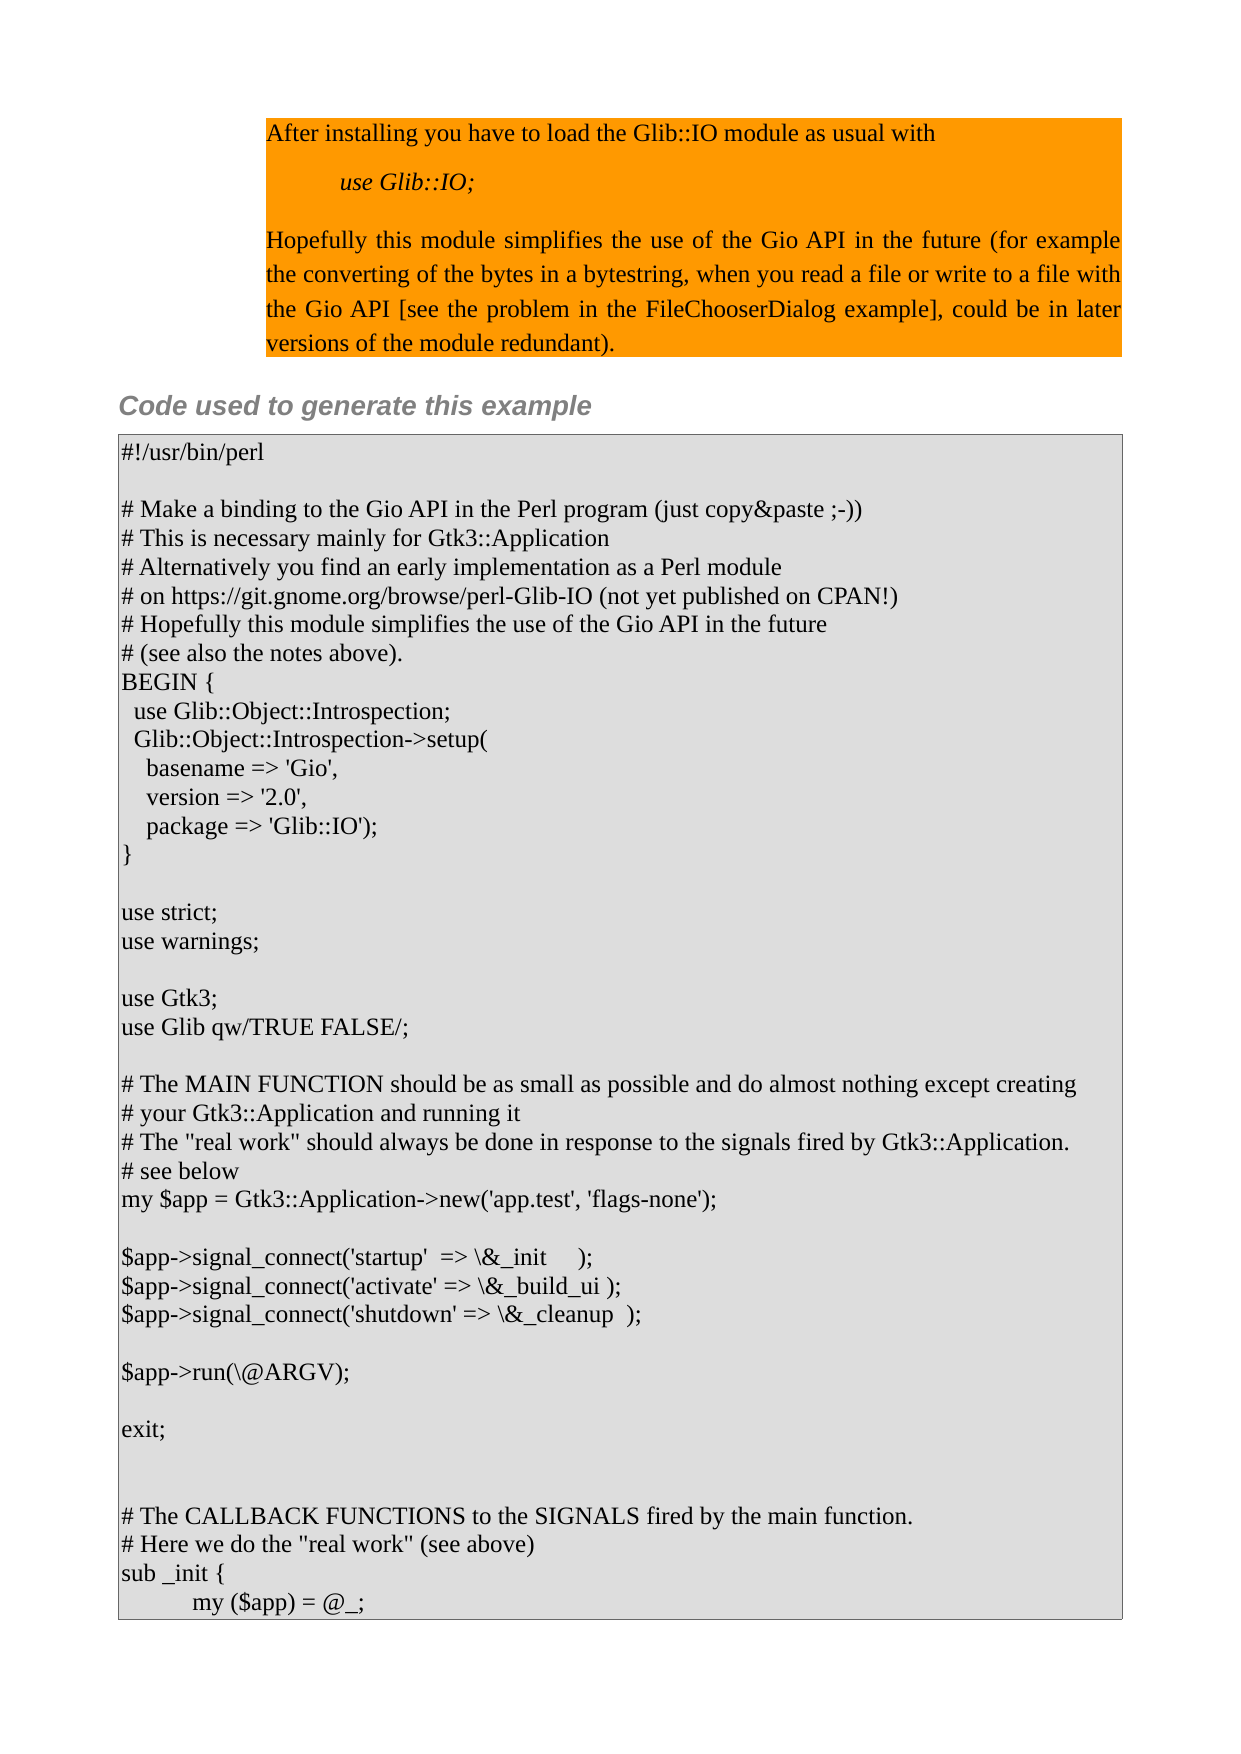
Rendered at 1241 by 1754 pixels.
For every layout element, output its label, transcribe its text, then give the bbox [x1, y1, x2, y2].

text # Make a binding to the Gio API in the Perl program (just copy&paste ;-)) [119, 492, 1122, 520]
text sub _init { [119, 1555, 1122, 1584]
text # your Gtk3::Application and running it [119, 1095, 1122, 1124]
text my ($app) = @_; [119, 1584, 1122, 1619]
text use strict; [119, 894, 1122, 923]
text After installing you have to load the Glib::IO module as usual with [266, 118, 1122, 147]
text $app->signal_connect('shutdown' => \&_cleanup ); [119, 1297, 1122, 1325]
text # see below [119, 1153, 1122, 1182]
text use Gtk3; [119, 980, 1122, 1009]
text use Glib::Object::Introspection; [119, 693, 1122, 722]
text my $app = Gtk3::Application->new('app.test', 'flags-none'); [119, 1182, 1122, 1210]
text # Alternatively you find an early implementation as a Perl module [119, 549, 1122, 578]
text # on https://git.gnome.org/browse/perl-Glib-IO (not yet published on CPAN!) [119, 578, 1122, 607]
text use Glib::IO; [266, 167, 1122, 196]
text $app->signal_connect('startup' => \&_init ); [119, 1239, 1122, 1268]
text Glib::Object::Introspection->setup( [119, 722, 1122, 750]
text $app->signal_connect('activate' => \&_build_ui ); [119, 1268, 1122, 1297]
text # This is necessary mainly for Gtk3::Application [119, 520, 1122, 549]
text # Here we do the "real work" (see above) [119, 1527, 1122, 1555]
subtitle Code used to generate this example [118, 390, 1122, 422]
text # (see also the notes above). [119, 635, 1122, 664]
text # The MAIN FUNCTION should be as small as possible and do almost nothing except creating [119, 1067, 1122, 1095]
text use Glib qw/TRUE FALSE/; [119, 1009, 1122, 1038]
text # The "real work" should always be done in response to the signals fired by Gtk3::Application. [119, 1124, 1122, 1153]
text use warnings; [119, 923, 1122, 952]
text # The CALLBACK FUNCTIONS to the SIGNALS fired by the main function. [119, 1498, 1122, 1527]
text } [119, 837, 1122, 865]
text package => 'Glib::IO'); [119, 808, 1122, 837]
text exit; [119, 1412, 1122, 1440]
text #!/usr/bin/perl [119, 435, 1122, 463]
text # Hopefully this module simplifies the use of the Gio API in the future [119, 607, 1122, 635]
text version => '2.0', [119, 779, 1122, 808]
text $app->run(\@ARGV); [119, 1354, 1122, 1383]
text Hopefully this module simplifies the use of the Gio API in the future (for example the converting of the bytes in a bytestring, when you read a file or write to a file with the Gio API [see the problem in the FileChooserDialog example], could be in later versions of the module redundant). [266, 225, 1122, 357]
text basename => 'Gio', [119, 750, 1122, 779]
text BEGIN { [119, 664, 1122, 693]
